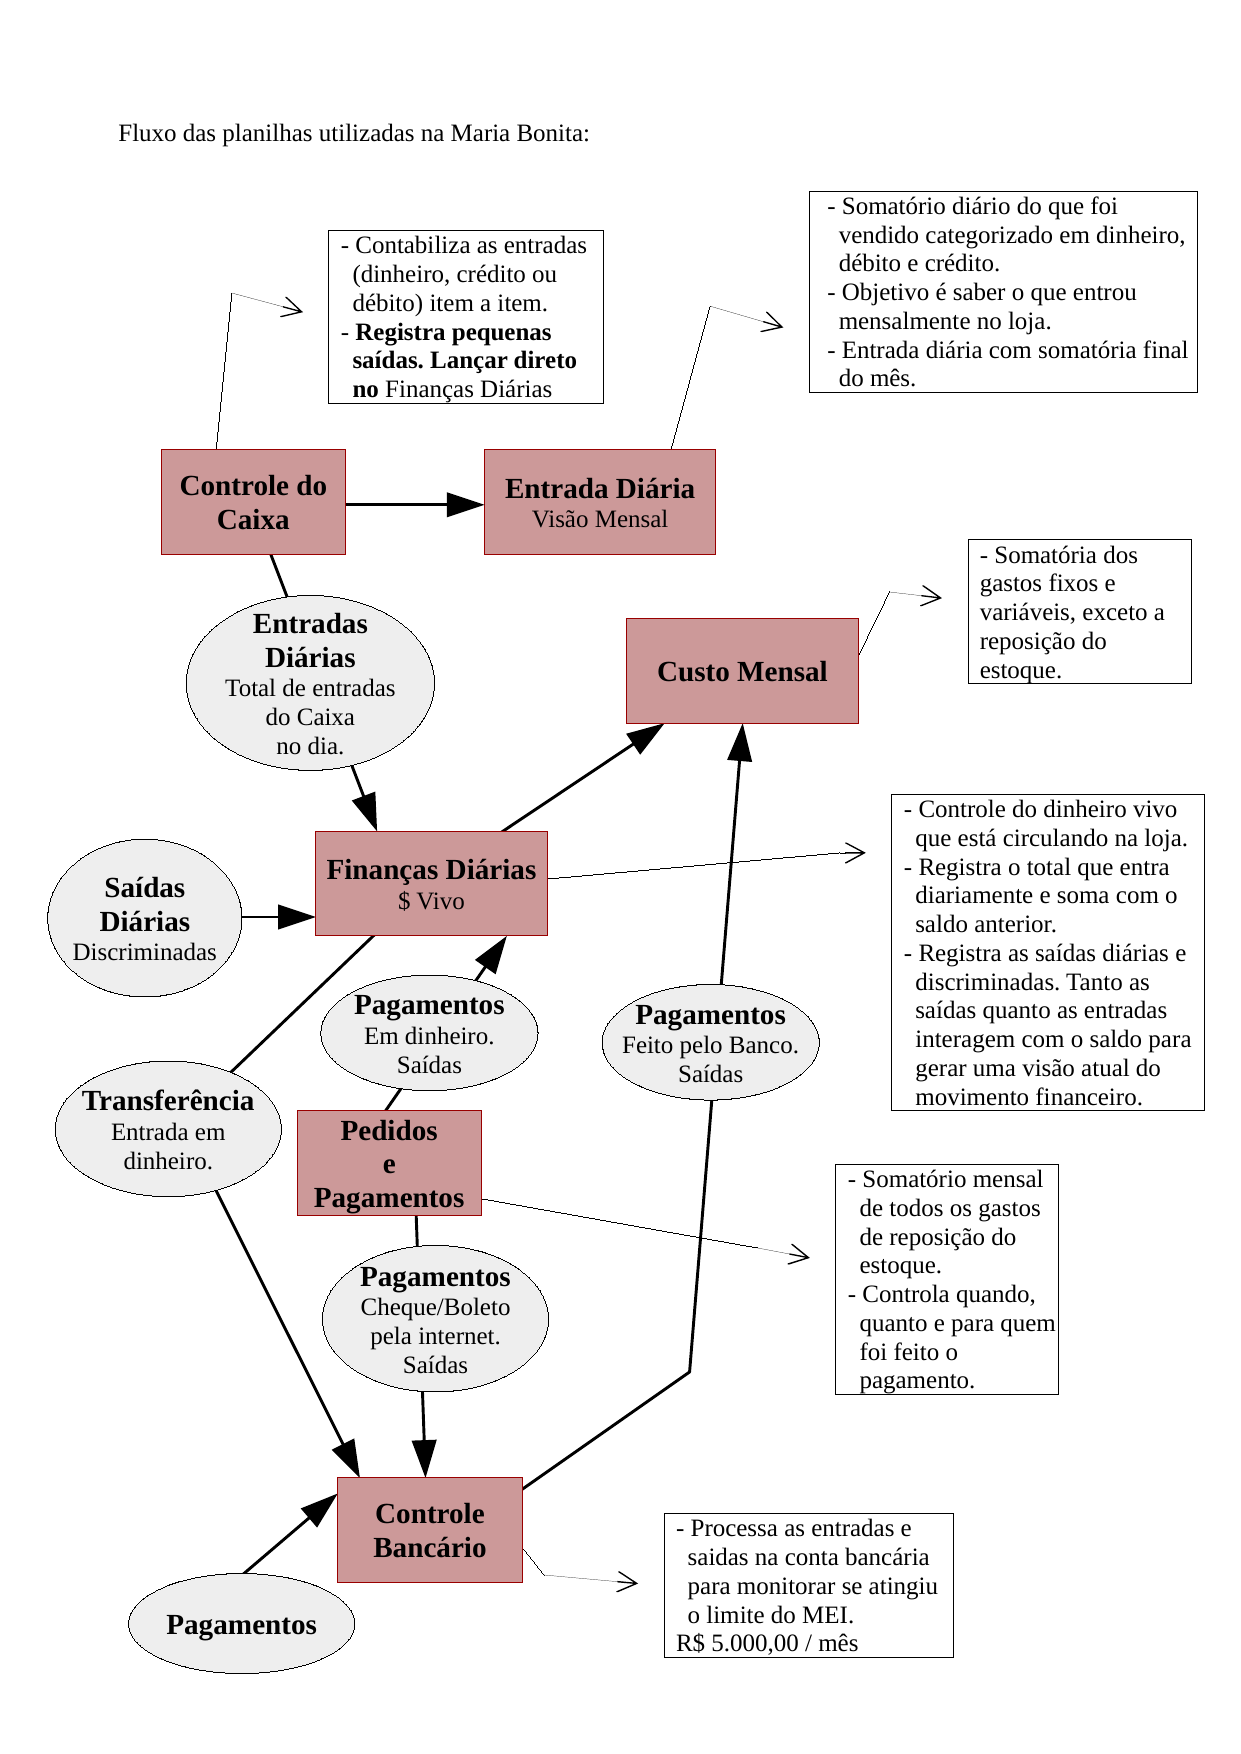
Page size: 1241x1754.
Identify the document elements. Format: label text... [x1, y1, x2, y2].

text Fluxo das planilhas utilizadas na Maria Bonita: [118, 118, 1122, 147]
